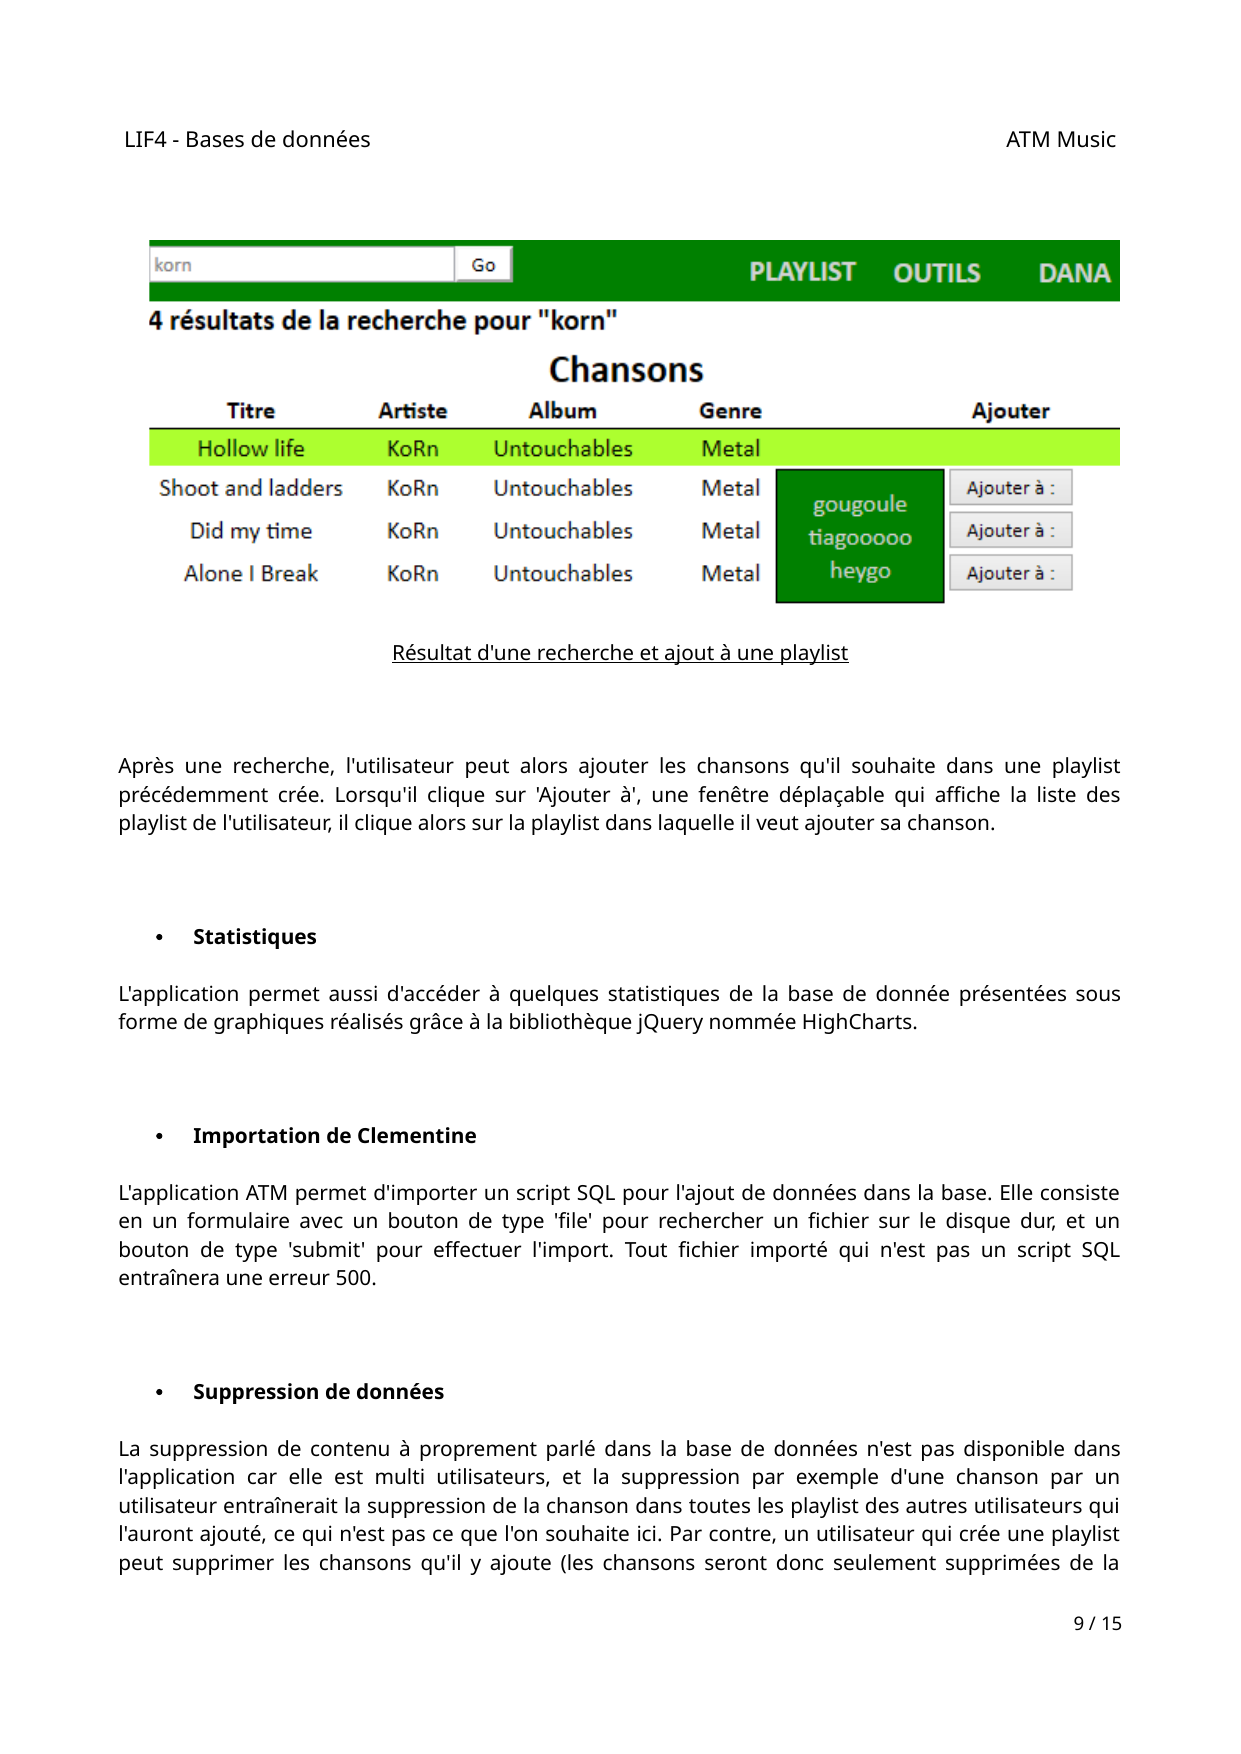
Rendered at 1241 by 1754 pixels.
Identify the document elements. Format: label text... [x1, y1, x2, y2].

text Résultat d'une recherche et ajout à une playlist [118, 638, 1122, 666]
text Après une recherche, l'utilisateur peut alors ajouter les chansons qu'il souhaite dans une playlist précédemment crée. Lorsqu'il clique sur 'Ajouter à', une fenêtre déplaçable qui affiche la liste des playlist de l'utilisateur, il clique alors sur la playlist dans laquelle il veut ajouter sa chanson. [118, 751, 1122, 837]
text L'application permet aussi d'accéder à quelques statistiques de la base de donnée présentées sous forme de graphiques réalisés grâce à la bibliothèque jQuery nommée HighCharts. [118, 979, 1122, 1036]
list Importation de Clementine [156, 1121, 1122, 1149]
list Statistiques [156, 922, 1122, 950]
list Suppression de données [156, 1377, 1122, 1405]
text L'application ATM permet d'importer un script SQL pour l'ajout de données dans la base. Elle consiste en un formulaire avec un bouton de type 'file' pour rechercher un fichier sur le disque dur, et un bouton de type 'submit' pour effectuer l'import. Tout fichier importé qui n'est pas un script SQL entraînera une erreur 500. [118, 1178, 1122, 1292]
text La suppression de contenu à proprement parlé dans la base de données n'est pas disponible dans l'application car elle est multi utilisateurs, et la suppression par exemple d'une chanson par un utilisateur entraînerait la suppression de la chanson dans toutes les playlist des autres utilisateurs qui l'auront ajouté, ce qui n'est pas ce que l'on souhaite ici. Par contre, un utilisateur qui crée une playlist peut supprimer les chansons qu'il y ajoute (les chansons seront donc seulement supprimées de la [118, 1434, 1122, 1576]
